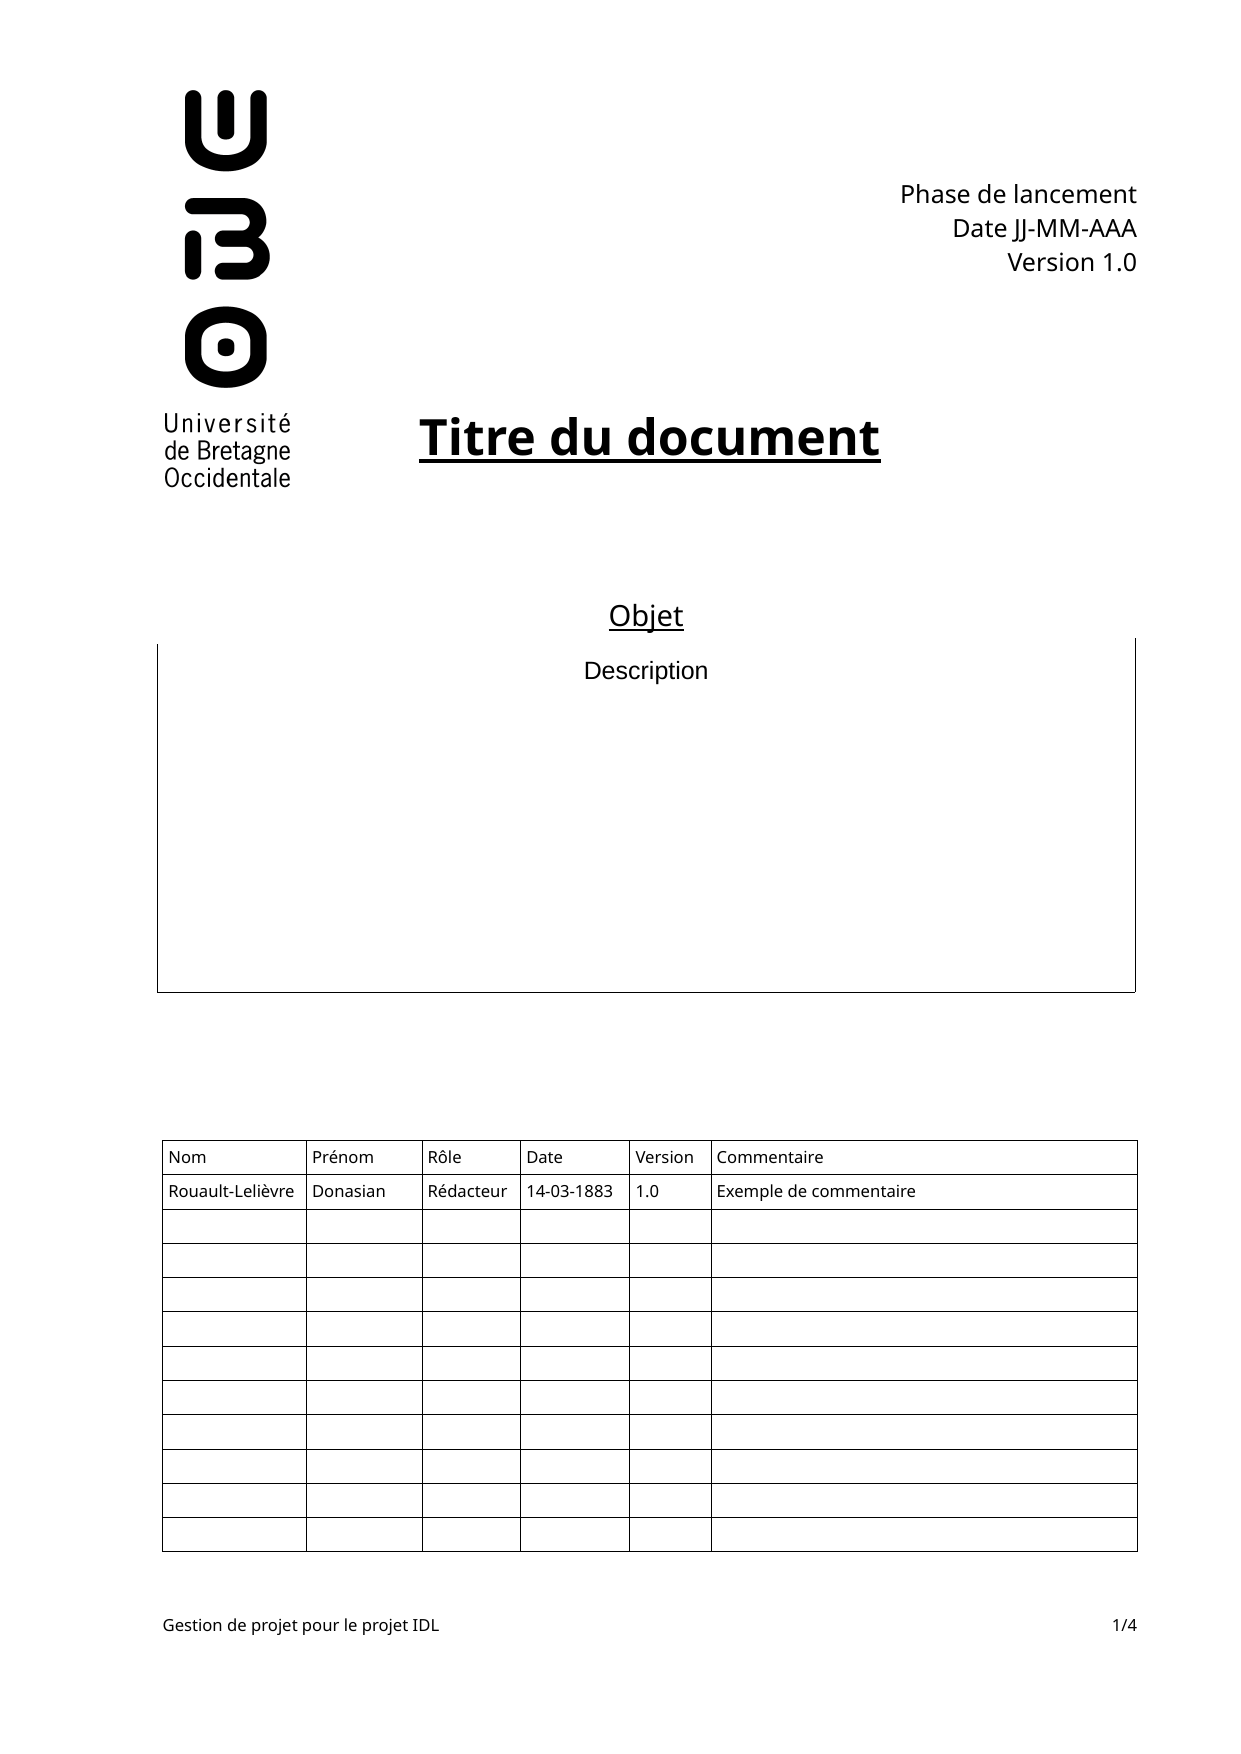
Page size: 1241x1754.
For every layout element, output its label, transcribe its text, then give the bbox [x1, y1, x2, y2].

text Titre du document [307, 401, 992, 469]
table_header Nom [163, 1141, 306, 1174]
table_cell [163, 1381, 306, 1414]
table_cell [423, 1450, 520, 1483]
table_cell [307, 1210, 422, 1243]
table_cell [423, 1484, 520, 1517]
table_cell [163, 1347, 306, 1380]
text Objet [166, 595, 1126, 635]
table_cell [521, 1312, 629, 1346]
table_cell [630, 1450, 711, 1483]
table_cell [307, 1518, 422, 1551]
table_cell [423, 1347, 520, 1380]
table_cell [307, 1347, 422, 1380]
table_cell [712, 1278, 1137, 1311]
table_cell [423, 1312, 520, 1346]
table_header Rôle [423, 1141, 520, 1174]
table_cell Rédacteur [423, 1175, 520, 1208]
table_cell [521, 1244, 629, 1277]
picture [131, 0, 323, 551]
table_cell [712, 1312, 1137, 1346]
table_cell [521, 1347, 629, 1380]
table_cell [521, 1381, 629, 1414]
text Date JJ-MM-AAA [323, 210, 1137, 244]
table_cell [163, 1518, 306, 1551]
table_cell Donasian [307, 1175, 422, 1208]
table_cell [307, 1450, 422, 1483]
table_cell [163, 1450, 306, 1483]
text Description [166, 647, 1126, 684]
table_cell [521, 1450, 629, 1483]
table_cell [307, 1278, 422, 1311]
table_cell [521, 1278, 629, 1311]
table_cell [307, 1415, 422, 1448]
table_cell [712, 1381, 1137, 1414]
table_cell [712, 1415, 1137, 1448]
table_cell [630, 1381, 711, 1414]
table_cell [163, 1484, 306, 1517]
table_cell [712, 1244, 1137, 1277]
table_cell [630, 1518, 711, 1551]
text Phase de lancement [323, 176, 1137, 210]
table_cell Exemple de commentaire [712, 1175, 1137, 1208]
text Version 1.0 [323, 244, 1137, 278]
table_cell [521, 1415, 629, 1448]
table_header Prénom [307, 1141, 422, 1174]
table_header Version [630, 1141, 711, 1174]
table_cell [163, 1278, 306, 1311]
table_cell Rouault-Lelièvre [163, 1175, 306, 1208]
table_cell [712, 1210, 1137, 1243]
table_cell [521, 1518, 629, 1551]
table_cell [712, 1450, 1137, 1483]
table_cell [630, 1312, 711, 1346]
table_cell [521, 1210, 629, 1243]
table_cell [163, 1210, 306, 1243]
table_cell [521, 1484, 629, 1517]
table_cell [630, 1415, 711, 1448]
table_cell [423, 1518, 520, 1551]
table_cell [163, 1312, 306, 1346]
table_cell [712, 1518, 1137, 1551]
table_cell 14-03-1883 [521, 1175, 629, 1208]
table_cell [307, 1312, 422, 1346]
table_cell [630, 1278, 711, 1311]
table_cell [712, 1347, 1137, 1380]
table_cell [630, 1484, 711, 1517]
table_header Date [521, 1141, 629, 1174]
table_cell [307, 1381, 422, 1414]
table_cell [307, 1484, 422, 1517]
table_cell [630, 1244, 711, 1277]
table_cell [423, 1381, 520, 1414]
table_cell [163, 1415, 306, 1448]
table_cell [630, 1210, 711, 1243]
table_cell [712, 1484, 1137, 1517]
table_cell [163, 1244, 306, 1277]
table_cell 1.0 [630, 1175, 711, 1208]
table_cell [423, 1244, 520, 1277]
table_cell [307, 1244, 422, 1277]
table_cell [423, 1210, 520, 1243]
table_cell [630, 1347, 711, 1380]
table_header Commentaire [712, 1141, 1137, 1174]
table_cell [423, 1278, 520, 1311]
table_cell [423, 1415, 520, 1448]
